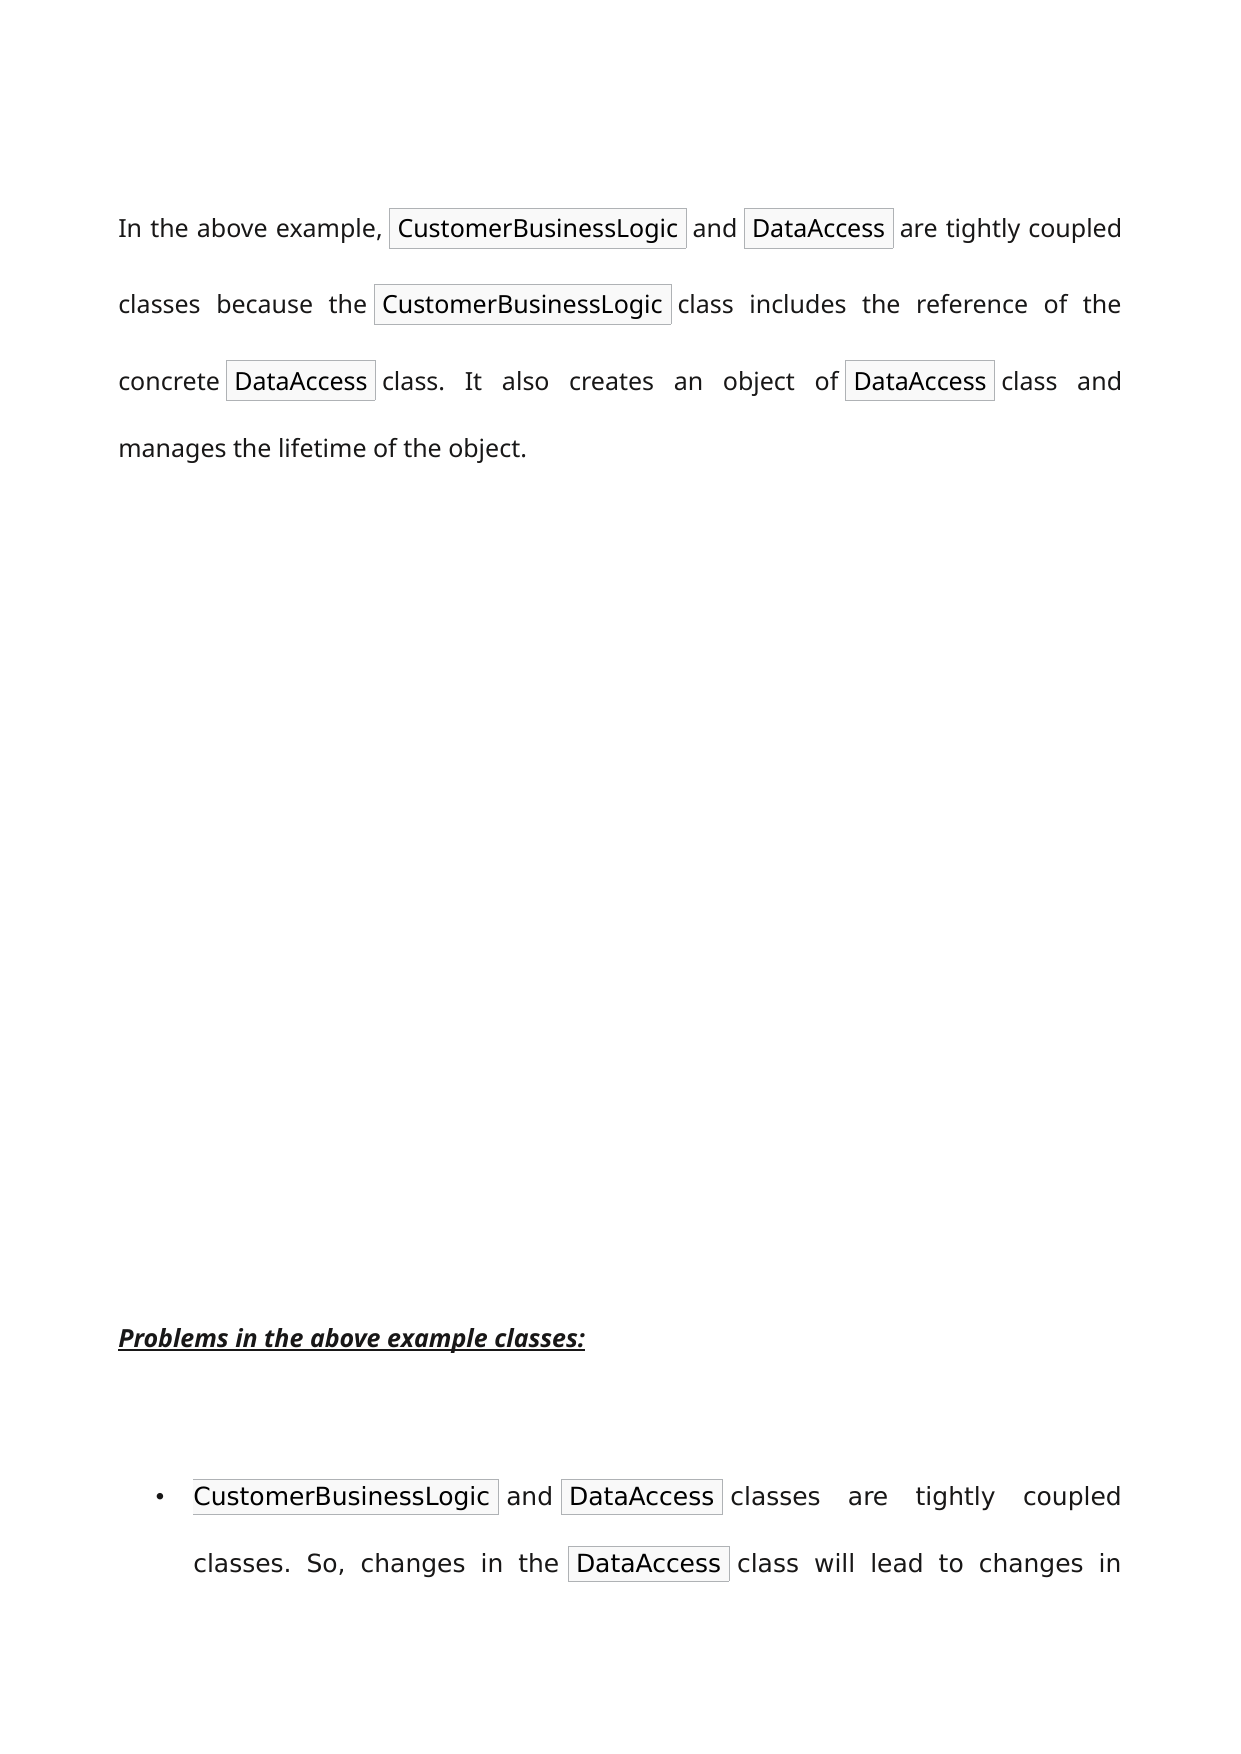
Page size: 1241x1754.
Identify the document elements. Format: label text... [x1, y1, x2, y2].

text Problems in the above example classes: [118, 1321, 1122, 1355]
text In the above example, CustomerBusinessLogic and DataAccess are tightly coupled classes because the CustomerBusinessLogic class includes the reference of the concrete DataAccess class. It also creates an object of DataAccess class and manages the lifetime of the object. [118, 208, 1122, 465]
list CustomerBusinessLogic and DataAccess classes are tightly coupled classes. So, changes in the DataAccess class will lead to changes in [156, 1479, 1122, 1581]
